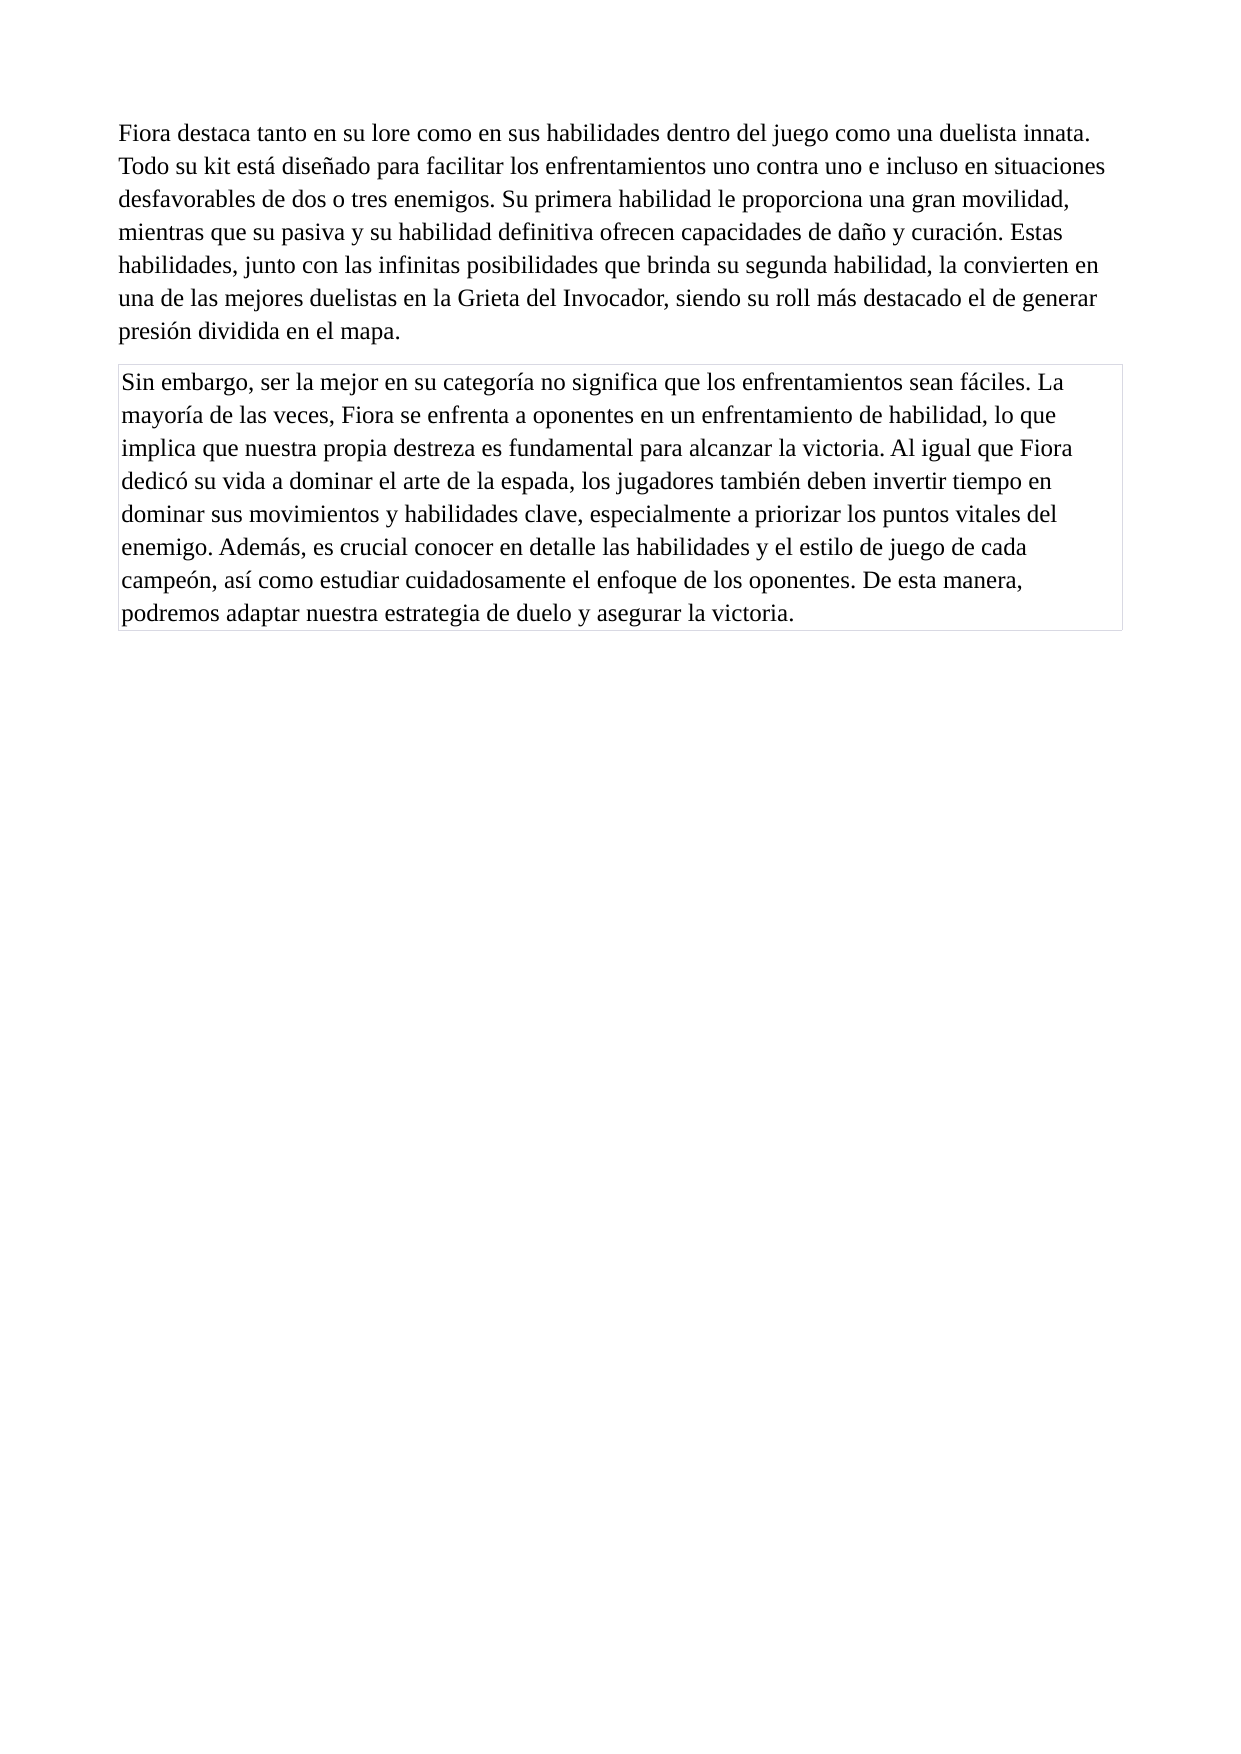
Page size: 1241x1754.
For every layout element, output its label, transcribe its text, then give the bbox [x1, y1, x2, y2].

text Sin embargo, ser la mejor en su categoría no significa que los enfrentamientos sean fáciles. La mayoría de las veces, Fiora se enfrenta a oponentes en un enfrentamiento de habilidad, lo que implica que nuestra propia destreza es fundamental para alcanzar la victoria. Al igual que Fiora dedicó su vida a dominar el arte de la espada, los jugadores también deben invertir tiempo en dominar sus movimientos y habilidades clave, especialmente a priorizar los puntos vitales del enemigo. Además, es crucial conocer en detalle las habilidades y el estilo de juego de cada campeón, así como estudiar cuidadosamente el enfoque de los oponentes. De esta manera, podremos adaptar nuestra estrategia de duelo y asegurar la victoria. [119, 365, 1122, 630]
text Fiora destaca tanto en su lore como en sus habilidades dentro del juego como una duelista innata. Todo su kit está diseñado para facilitar los enfrentamientos uno contra uno e incluso en situaciones desfavorables de dos o tres enemigos. Su primera habilidad le proporciona una gran movilidad, mientras que su pasiva y su habilidad definitiva ofrecen capacidades de daño y curación. Estas habilidades, junto con las infinitas posibilidades que brinda su segunda habilidad, la convierten en una de las mejores duelistas en la Grieta del Invocador, siendo su roll más destacado el de generar presión dividida en el mapa. [118, 118, 1122, 345]
